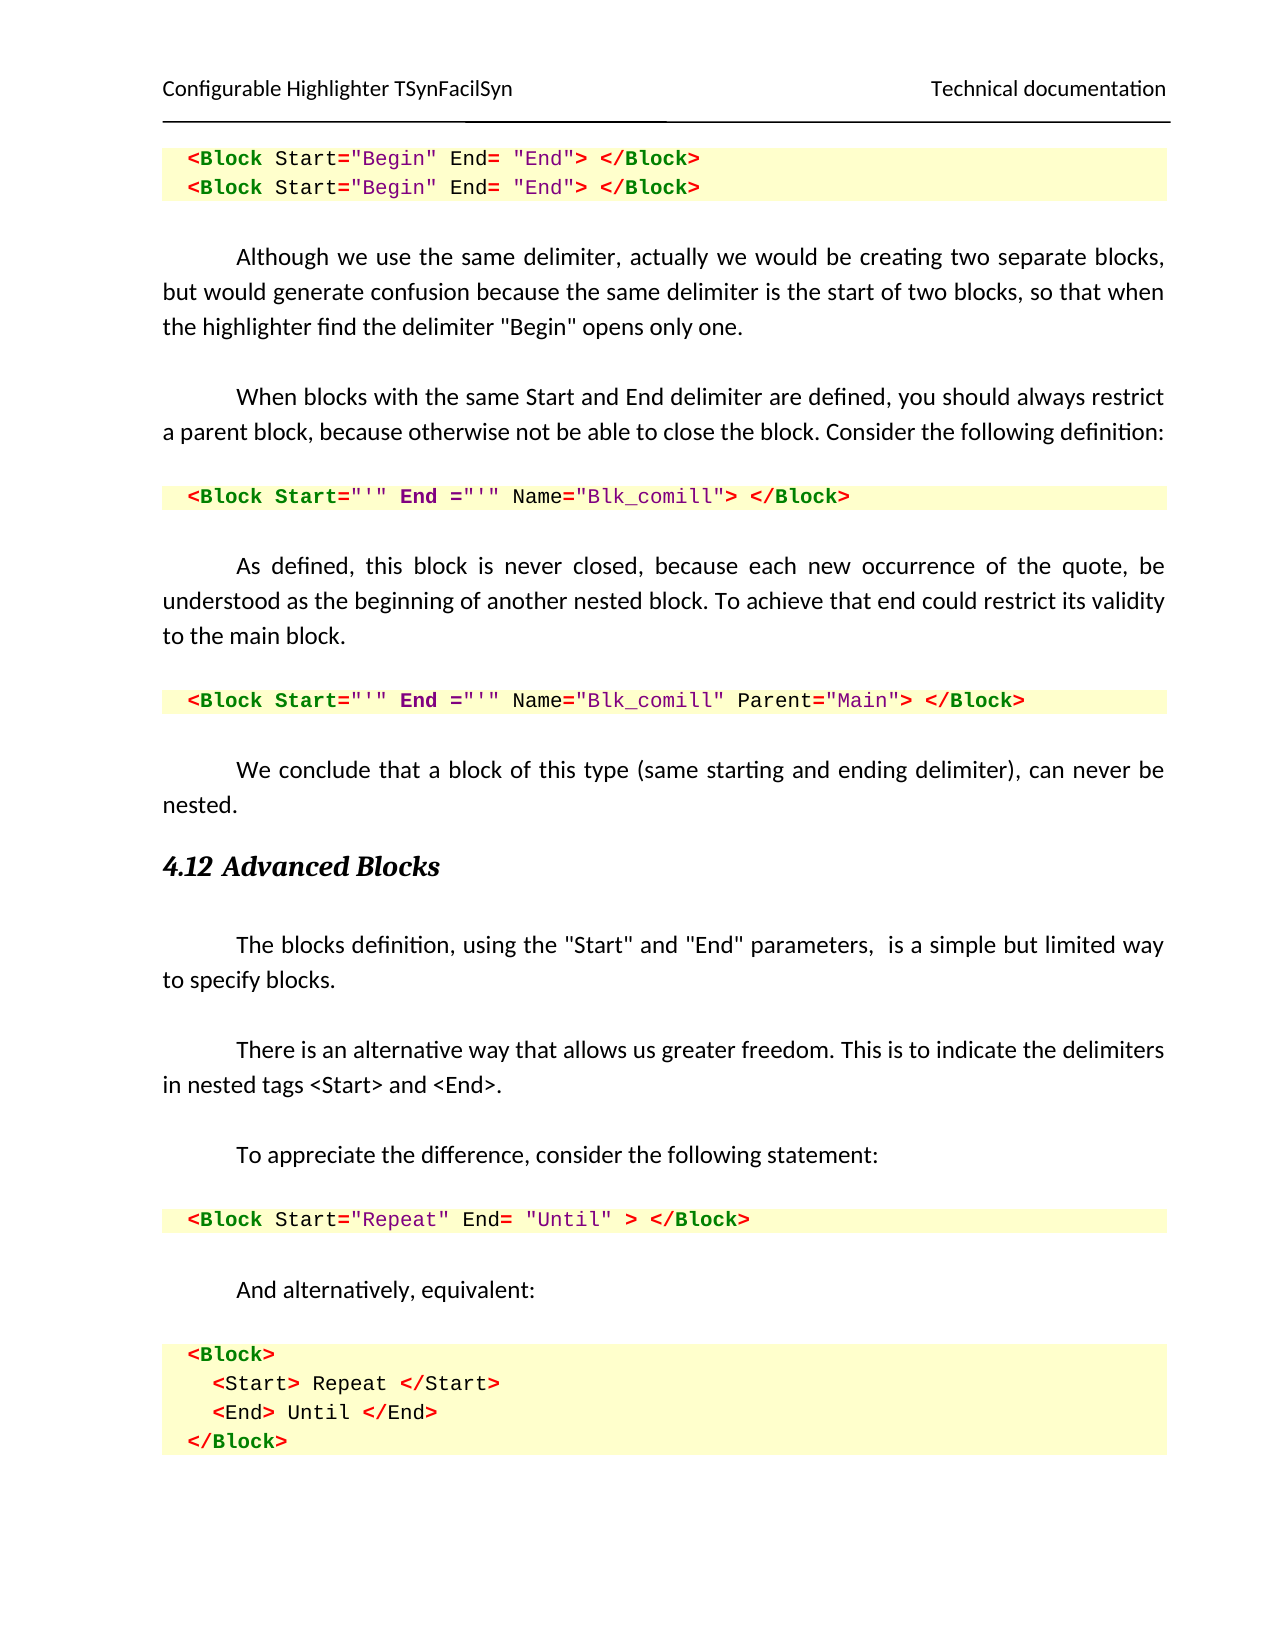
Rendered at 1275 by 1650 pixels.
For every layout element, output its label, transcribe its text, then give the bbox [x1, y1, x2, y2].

text When blocks with the same Start and End delimiter are defined, you should always restrict a parent block, because otherwise not be able to close the block. Consider the following definition: [162, 381, 1167, 447]
text There is an alternative way that allows us greater freedom. This is to indicate the delimiters in nested tags <Start> and <End>. [162, 1034, 1167, 1100]
text Although we use the same delimiter, actually we would be creating two separate blocks, but would generate confusion because the same delimiter is the start of two blocks, so that when the highlighter find the delimiter "Begin" opens only one. [162, 241, 1167, 342]
text <Block Start="'" End ="'" Name="Blk_comill" Parent="Main"> </Block> [162, 690, 1167, 714]
text <Block> [162, 1344, 1167, 1367]
text We conclude that a block of this type (same starting and ending delimiter), can never be nested. [162, 755, 1167, 820]
text </Block> [162, 1432, 1167, 1455]
text And alternatively, equivalent: [162, 1274, 1167, 1304]
text The blocks definition, using the "Start" and "End" parameters, is a simple but limited way to specify blocks. [162, 929, 1167, 995]
text <Start> Repeat </Start> [162, 1373, 1167, 1397]
subtitle Advanced Blocks [162, 850, 1167, 883]
text As defined, this block is never closed, because each new occurrence of the quote, be understood as the beginning of another nested block. To achieve that end could restrict its validity to the main block. [162, 550, 1167, 651]
text <Block Start="Begin" End= "End"> </Block> [162, 177, 1167, 201]
text To appreciate the difference, consider the following statement: [162, 1139, 1167, 1170]
text <Block Start="Repeat" End= "Until" > </Block> [162, 1209, 1167, 1233]
text <Block Start="'" End ="'" Name="Blk_comill"> </Block> [162, 486, 1167, 510]
text <End> Until </End> [162, 1402, 1167, 1426]
text <Block Start="Begin" End= "End"> </Block> [162, 148, 1167, 171]
